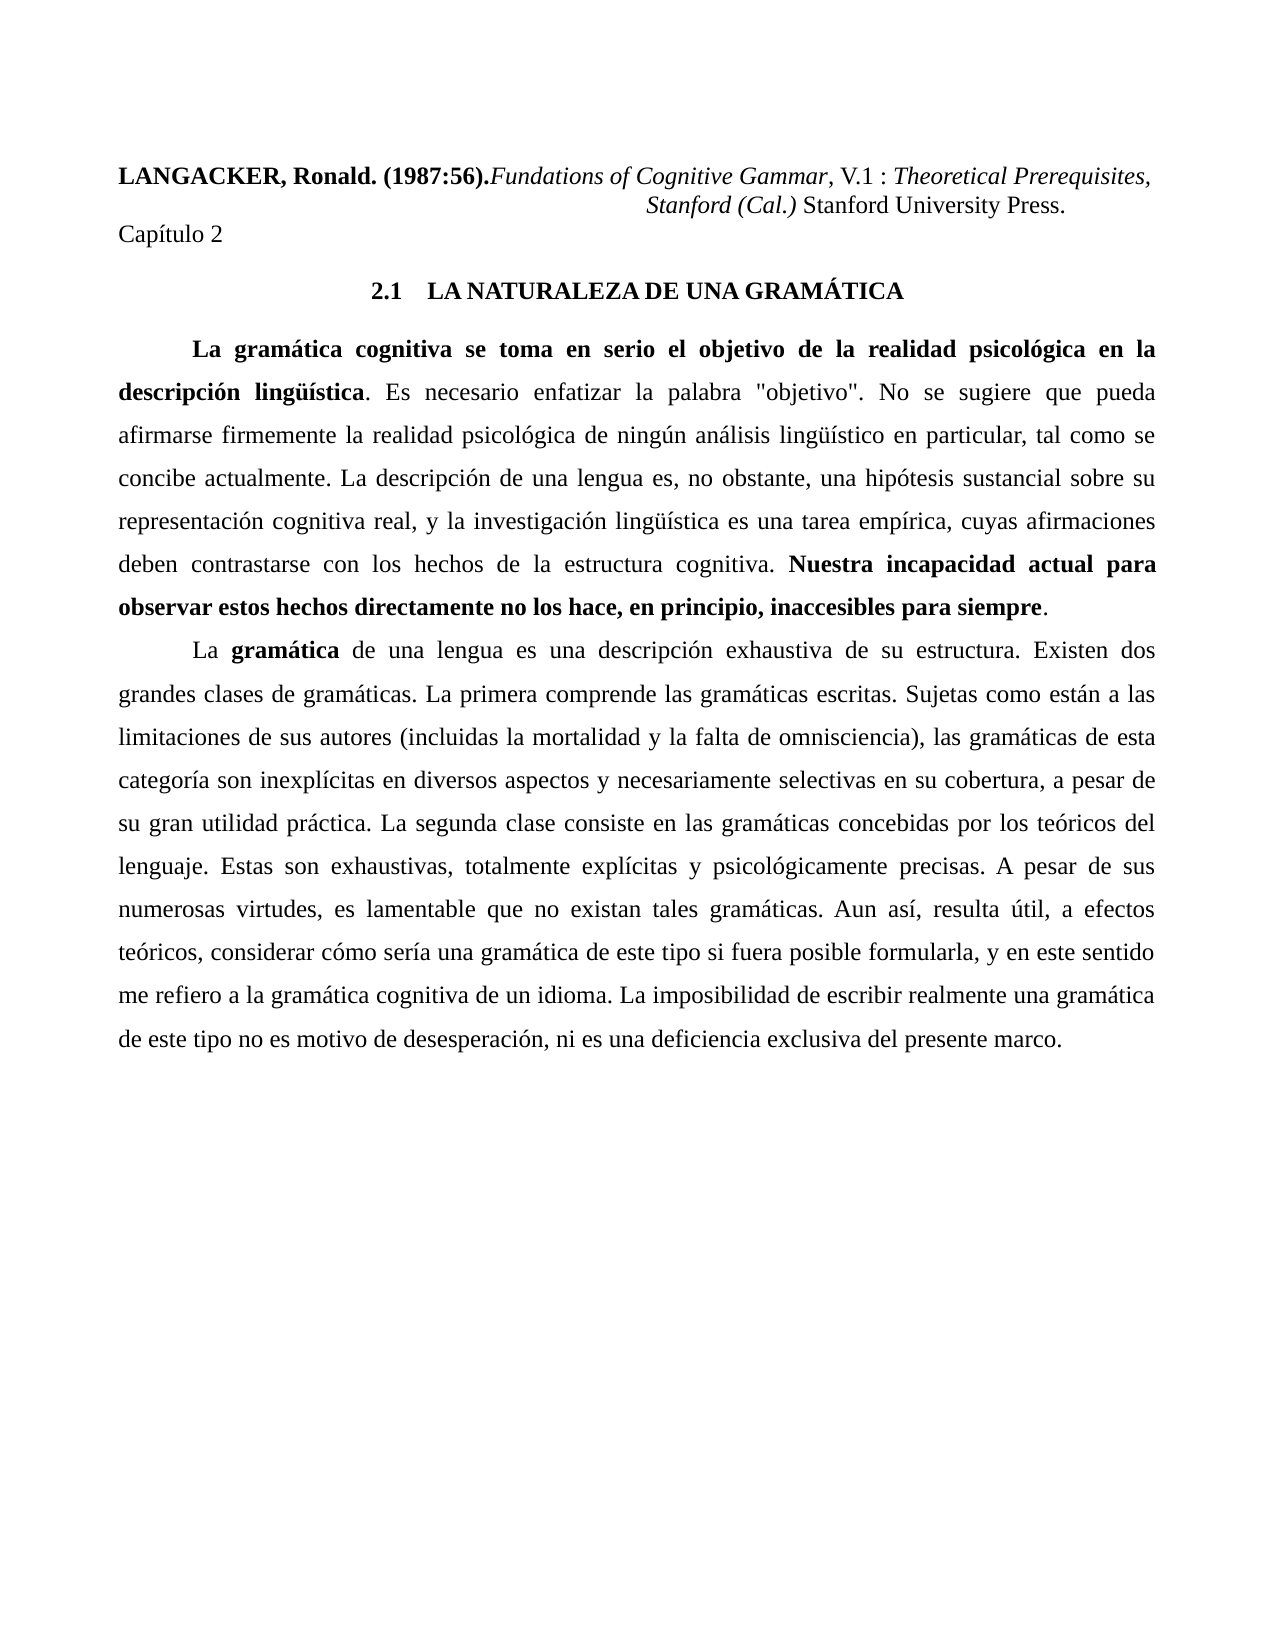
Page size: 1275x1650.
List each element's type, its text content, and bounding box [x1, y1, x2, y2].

text LANGACKER, Ronald. (1987:56).Fundations of Cognitive Gammar, V.1 : Theoretical Prerequisites, Stanford (Cal.) Stanford University Press. [118, 161, 1157, 219]
text Capítulo 2 [118, 219, 1157, 247]
text 2.1 LA NATURALEZA DE UNA GRAMÁTICA [118, 276, 1157, 305]
text La gramática cognitiva se toma en serio el objetivo de la realidad psicológica en la descripción lingüística. Es necesario enfatizar la palabra "objetivo". No se sugiere que pueda afirmarse firmemente la realidad psicológica de ningún análisis lingüístico en particular, tal como se concibe actualmente. La descripción de una lengua es, no obstante, una hipótesis sustancial sobre su representación cognitiva real, y la investigación lingüística es una tarea empírica, cuyas afirmaciones deben contrastarse con los hechos de la estructura cognitiva. Nuestra incapacidad actual para observar estos hechos directamente no los hace, en principio, inaccesibles para siempre. [118, 334, 1157, 621]
text La gramática de una lengua es una descripción exhaustiva de su estructura. Existen dos grandes clases de gramáticas. La primera comprende las gramáticas escritas. Sujetas como están a las limitaciones de sus autores (incluidas la mortalidad y la falta de omnisciencia), las gramáticas de esta categoría son inexplícitas en diversos aspectos y necesariamente selectivas en su cobertura, a pesar de su gran utilidad práctica. La segunda clase consiste en las gramáticas concebidas por los teóricos del lenguaje. Estas son exhaustivas, totalmente explícitas y psicológicamente precisas. A pesar de sus numerosas virtudes, es lamentable que no existan tales gramáticas. Aun así, resulta útil, a efectos teóricos, considerar cómo sería una gramática de este tipo si fuera posible formularla, y en este sentido me refiero a la gramática cognitiva de un idioma. La imposibilidad de escribir realmente una gramática de este tipo no es motivo de desesperación, ni es una deficiencia exclusiva del presente marco. [118, 636, 1157, 1052]
